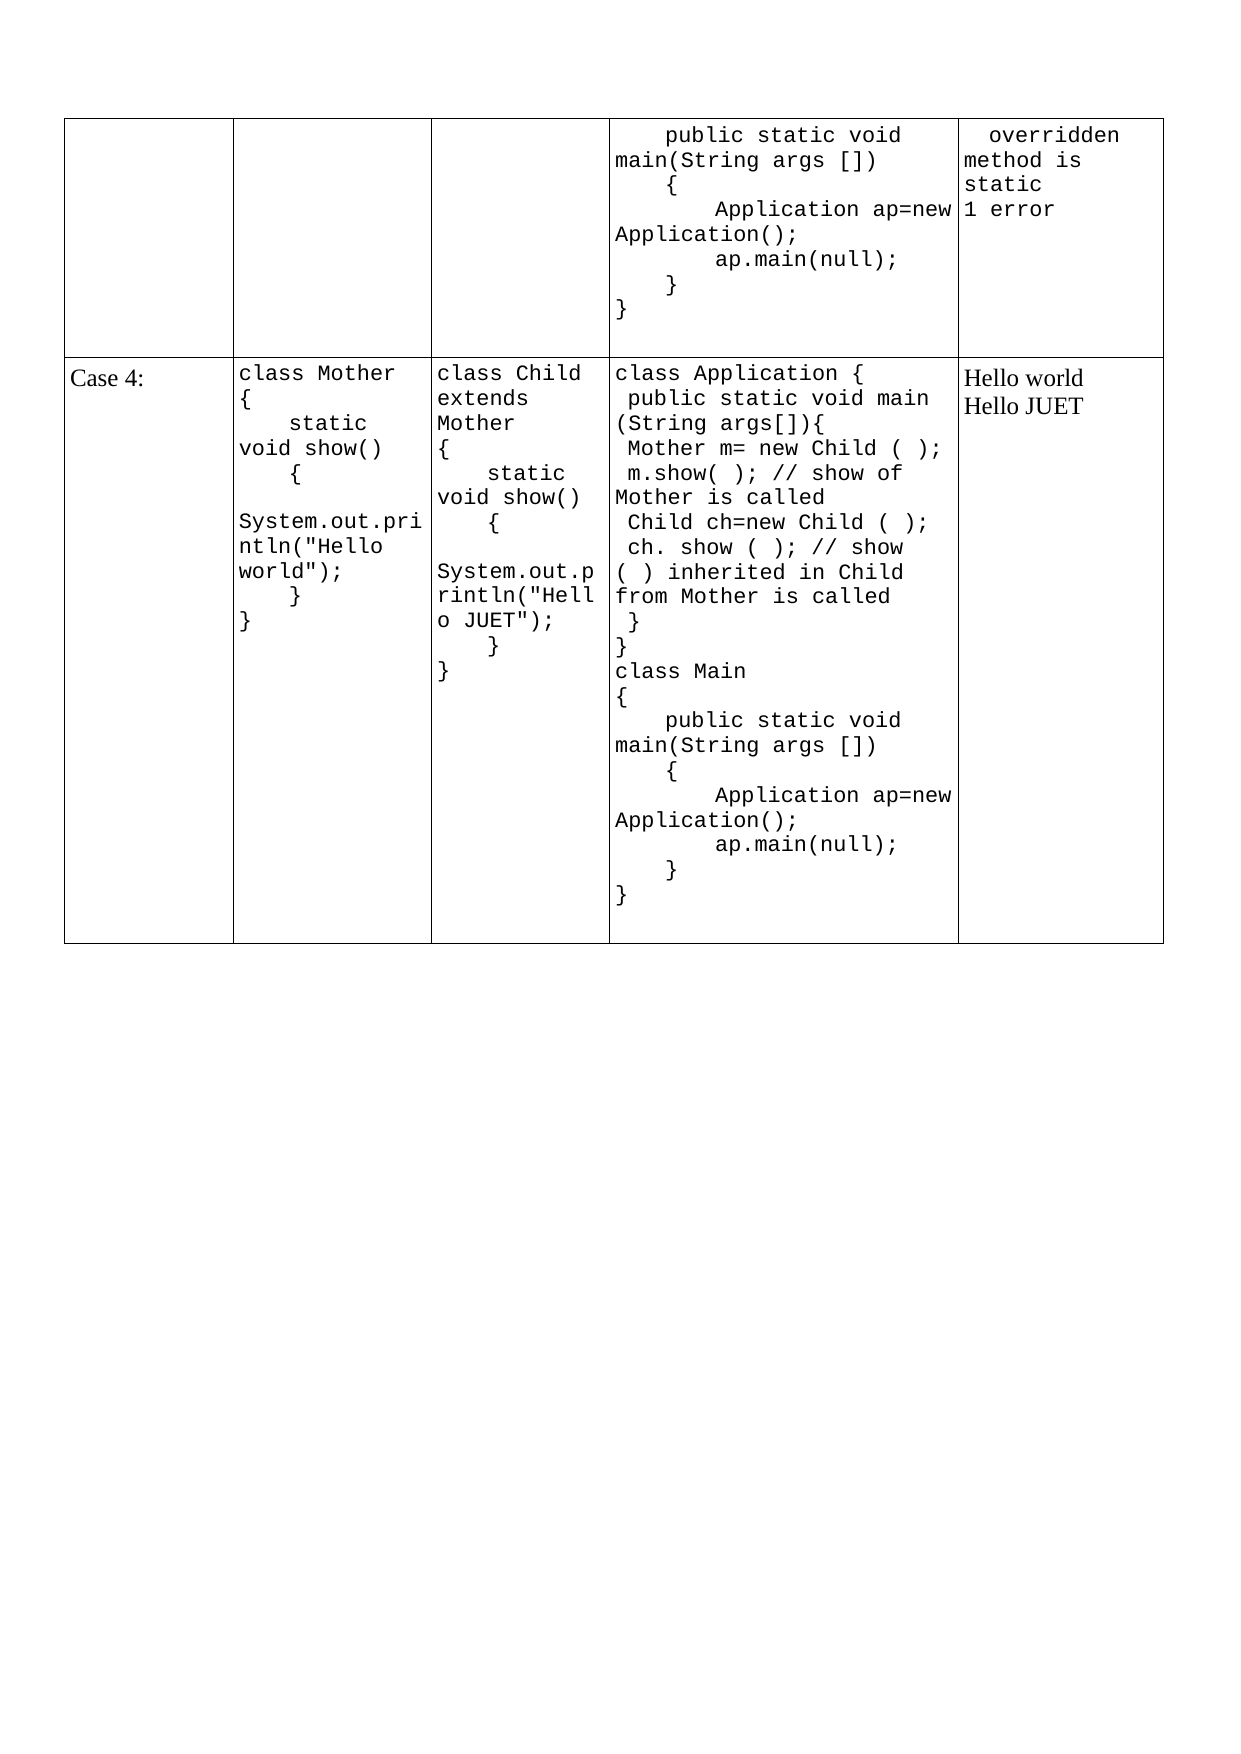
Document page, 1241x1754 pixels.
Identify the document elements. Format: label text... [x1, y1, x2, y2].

table_cell [432, 119, 609, 357]
table_cell public static void main(String args []) { Application ap=new Application(); ap.main(null); } } [610, 119, 958, 357]
table_cell class Application { public static void main (String args[]){ Mother m= new Child ( ); m.show( ); // show of Mother is called Child ch=new Child ( ); ch. show ( ); // show ( ) inherited in Child from Mother is called } } class Main { public static void main(String args []) { Application ap=new Application(); ap.main(null); } } [610, 358, 958, 942]
table_cell Hello world Hello JUET [959, 358, 1163, 942]
table_cell class Child extends Mother { static void show() { System.out.println("Hello JUET"); } } [432, 358, 609, 942]
table_cell overridden method is static 1 error [959, 119, 1163, 357]
table_cell Case 4: [65, 358, 233, 942]
table_cell [234, 119, 431, 357]
table_cell [65, 119, 233, 357]
table_cell class Mother { static void show() { System.out.println("Hello world"); } } [234, 358, 431, 942]
